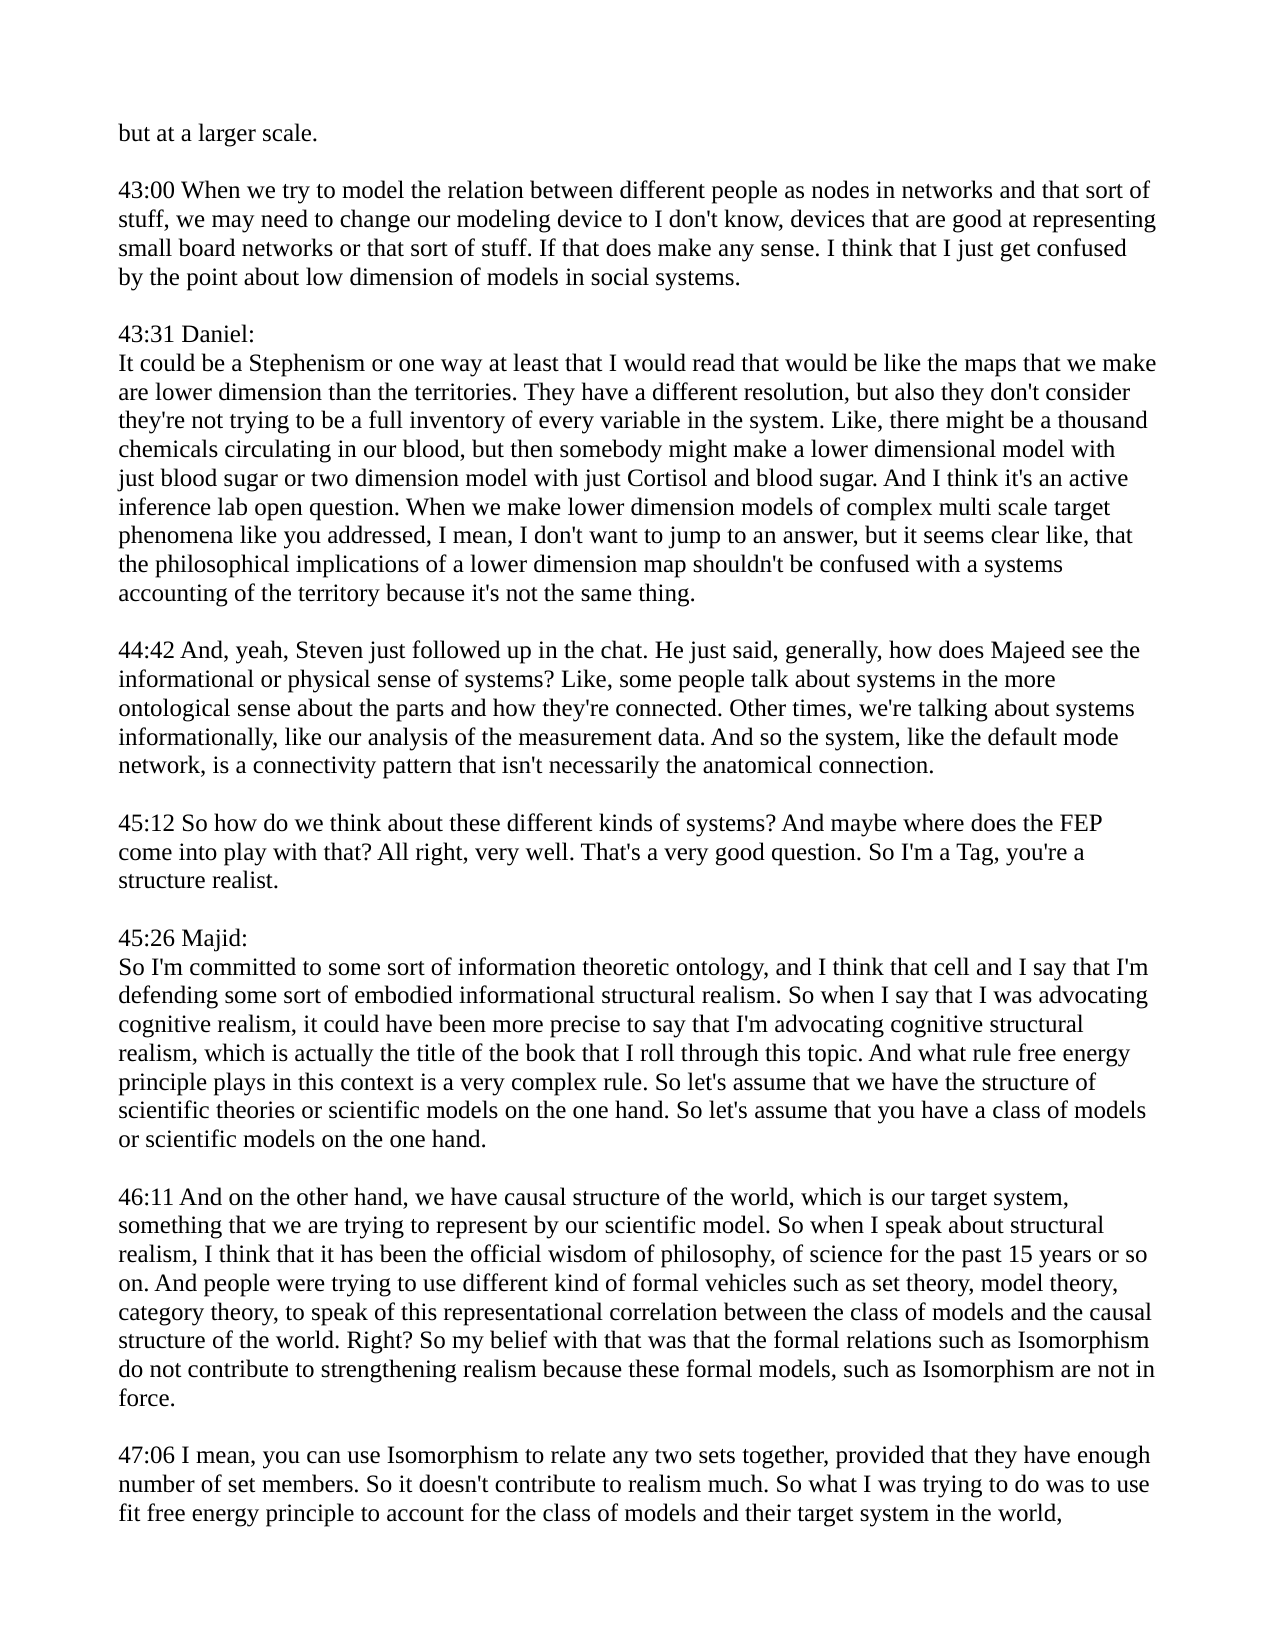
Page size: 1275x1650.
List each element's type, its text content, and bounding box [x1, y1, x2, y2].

text but at a larger scale. 43:00 When we try to model the relation between different people as nodes in networks and that sort of stuff, we may need to change our modeling device to I don't know, devices that are good at representing small board networks or that sort of stuff. If that does make any sense. I think that I just get confused by the point about low dimension of models in social systems. 43:31 Daniel: It could be a Stephenism or one way at least that I would read that would be like the maps that we make are lower dimension than the territories. They have a different resolution, but also they don't consider they're not trying to be a full inventory of every variable in the system. Like, there might be a thousand chemicals circulating in our blood, but then somebody might make a lower dimensional model with just blood sugar or two dimension model with just Cortisol and blood sugar. And I think it's an active inference lab open question. When we make lower dimension models of complex multi scale target phenomena like you addressed, I mean, I don't want to jump to an answer, but it seems clear like, that the philosophical implications of a lower dimension map shouldn't be confused with a systems accounting of the territory because it's not the same thing. 44:42 And, yeah, Steven just followed up in the chat. He just said, generally, how does Majeed see the informational or physical sense of systems? Like, some people talk about systems in the more ontological sense about the parts and how they're connected. Other times, we're talking about systems informationally, like our analysis of the measurement data. And so the system, like the default mode network, is a connectivity pattern that isn't necessarily the anatomical connection. 45:12 So how do we think about these different kinds of systems? And maybe where does the FEP come into play with that? All right, very well. That's a very good question. So I'm a Tag, you're a structure realist. 45:26 Majid: So I'm committed to some sort of information theoretic ontology, and I think that cell and I say that I'm defending some sort of embodied informational structural realism. So when I say that I was advocating cognitive realism, it could have been more precise to say that I'm advocating cognitive structural realism, which is actually the title of the book that I roll through this topic. And what rule free energy principle plays in this context is a very complex rule. So let's assume that we have the structure of scientific theories or scientific models on the one hand. So let's assume that you have a class of models or scientific models on the one hand. 46:11 And on the other hand, we have causal structure of the world, which is our target system, something that we are trying to represent by our scientific model. So when I speak about structural realism, I think that it has been the official wisdom of philosophy, of science for the past 15 years or so on. And people were trying to use different kind of formal vehicles such as set theory, model theory, category theory, to speak of this representational correlation between the class of models and the causal structure of the world. Right? So my belief with that was that the formal relations such as Isomorphism do not contribute to strengthening realism because these formal models, such as Isomorphism are not in force. 47:06 I mean, you can use Isomorphism to relate any two sets together, provided that they have enough number of set members. So it doesn't contribute to realism much. So what I was trying to do was to use fit free energy principle to account for the class of models and their target system in the world, [118, 118, 1157, 1527]
